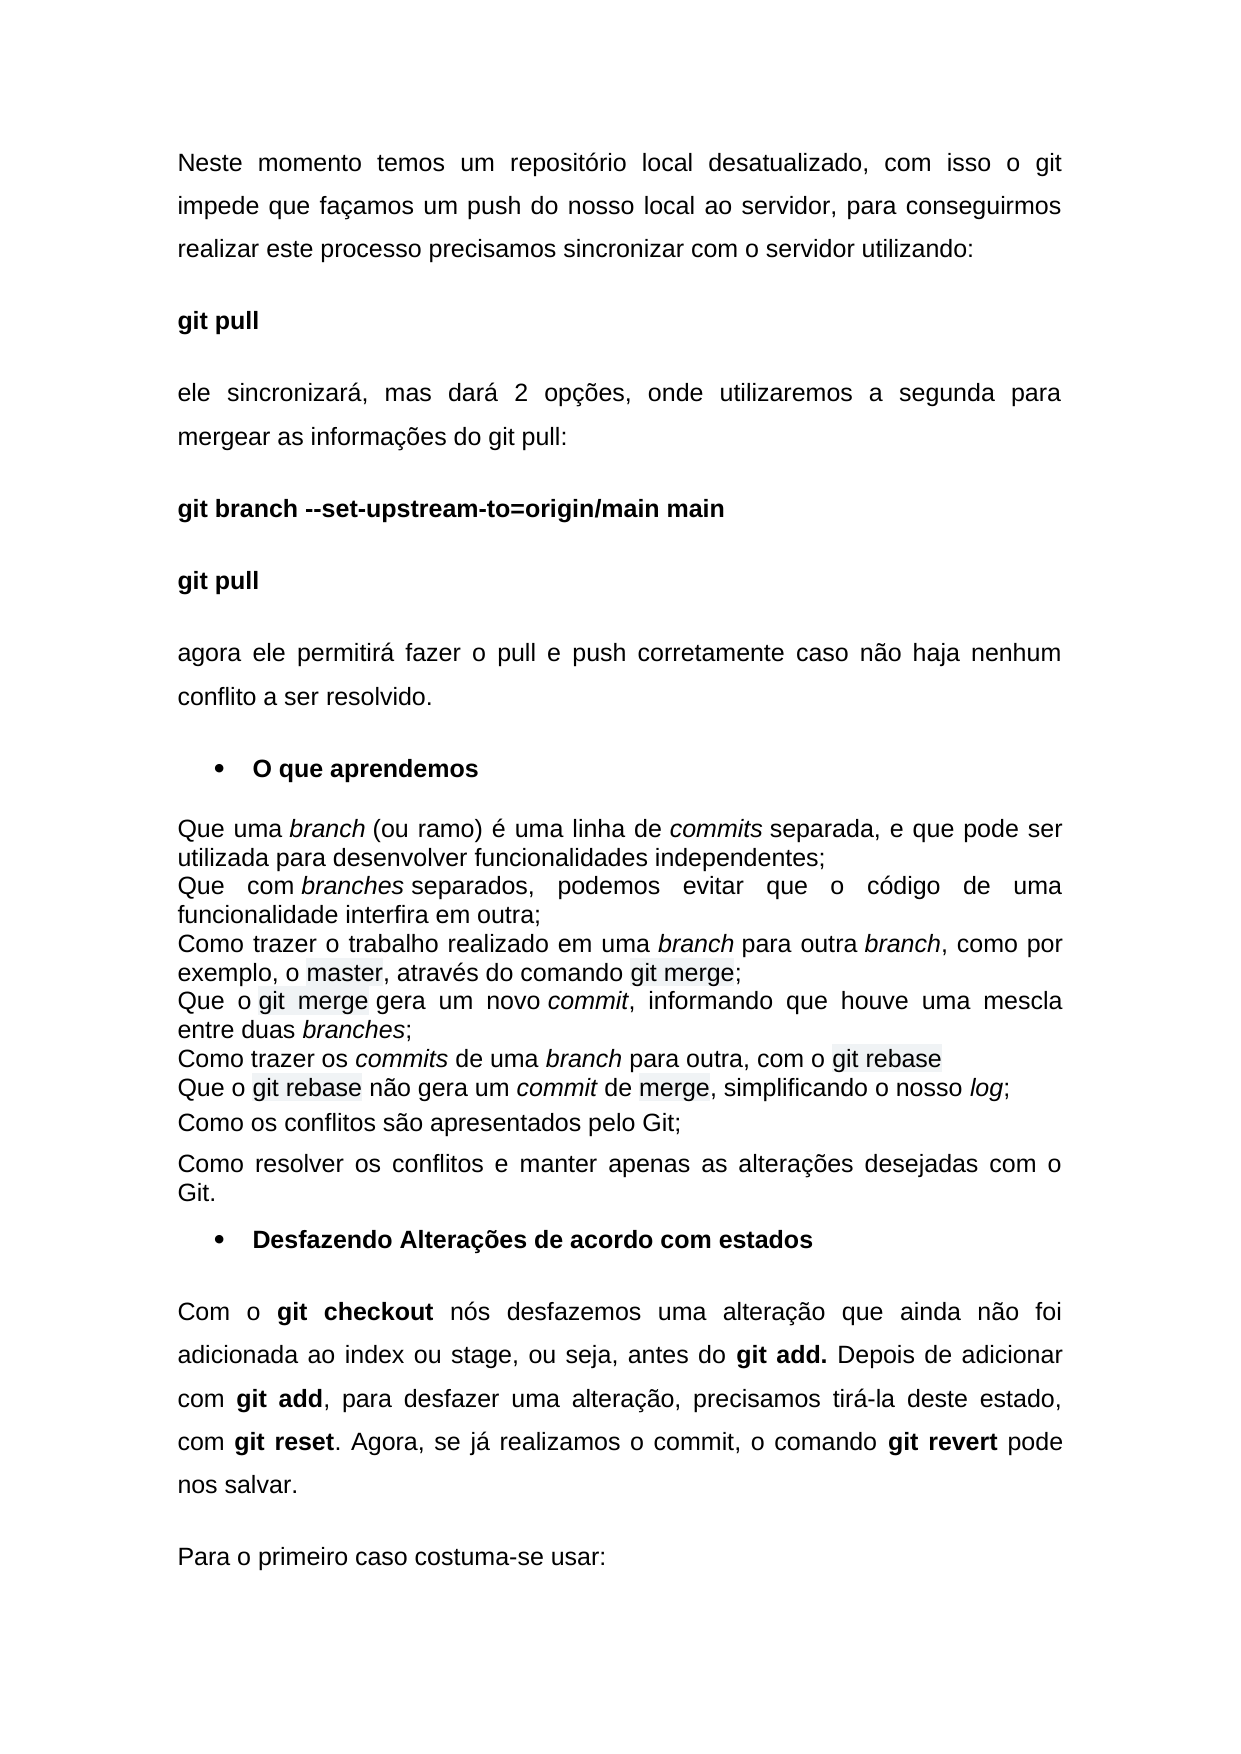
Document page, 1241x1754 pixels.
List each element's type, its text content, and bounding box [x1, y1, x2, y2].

text ele sincronizará, mas dará 2 opções, onde utilizaremos a segunda para mergear as informações do git pull: [177, 378, 1063, 450]
text git branch --set-upstream-to=origin/main main [177, 494, 1063, 523]
text Como resolver os conflitos e manter apenas as alterações desejadas com o Git. [177, 1149, 1063, 1206]
text Para o primeiro caso costuma-se usar: [177, 1542, 1063, 1571]
list Desfazendo Alterações de acordo com estados [215, 1225, 1063, 1254]
text Que com branches separados, podemos evitar que o código de uma funcionalidade interfira em outra; [177, 871, 1063, 929]
text Como os conflitos são apresentados pelo Git; [177, 1107, 1063, 1136]
text Que uma branch (ou ramo) é uma linha de commits separada, e que pode ser utilizada para desenvolver funcionalidades independentes; [177, 814, 1063, 871]
text agora ele permitirá fazer o pull e push corretamente caso não haja nenhum conflito a ser resolvido. [177, 638, 1063, 710]
text Que o git merge gera um novo commit, informando que houve uma mescla entre duas branches; [177, 986, 1063, 1044]
text Que o git rebase não gera um commit de merge, simplificando o nosso log; [177, 1072, 1063, 1101]
text Como trazer os commits de uma branch para outra, com o git rebase [177, 1044, 1063, 1072]
text Com o git checkout nós desfazemos uma alteração que ainda não foi adicionada ao index ou stage, ou seja, antes do git add. Depois de adicionar com git add, para desfazer uma alteração, precisamos tirá-la deste estado, com git reset. Agora, se já realizamos o commit, o comando git revert pode nos salvar. [177, 1297, 1063, 1499]
text git pull [177, 566, 1063, 595]
text Como trazer o trabalho realizado em uma branch para outra branch, como por exemplo, o master, através do comando git merge; [177, 929, 1063, 986]
text git pull [177, 306, 1063, 335]
text Neste momento temos um repositório local desatualizado, com isso o git impede que façamos um push do nosso local ao servidor, para conseguirmos realizar este processo precisamos sincronizar com o servidor utilizando: [177, 148, 1063, 263]
list O que aprendemos [215, 754, 1063, 783]
